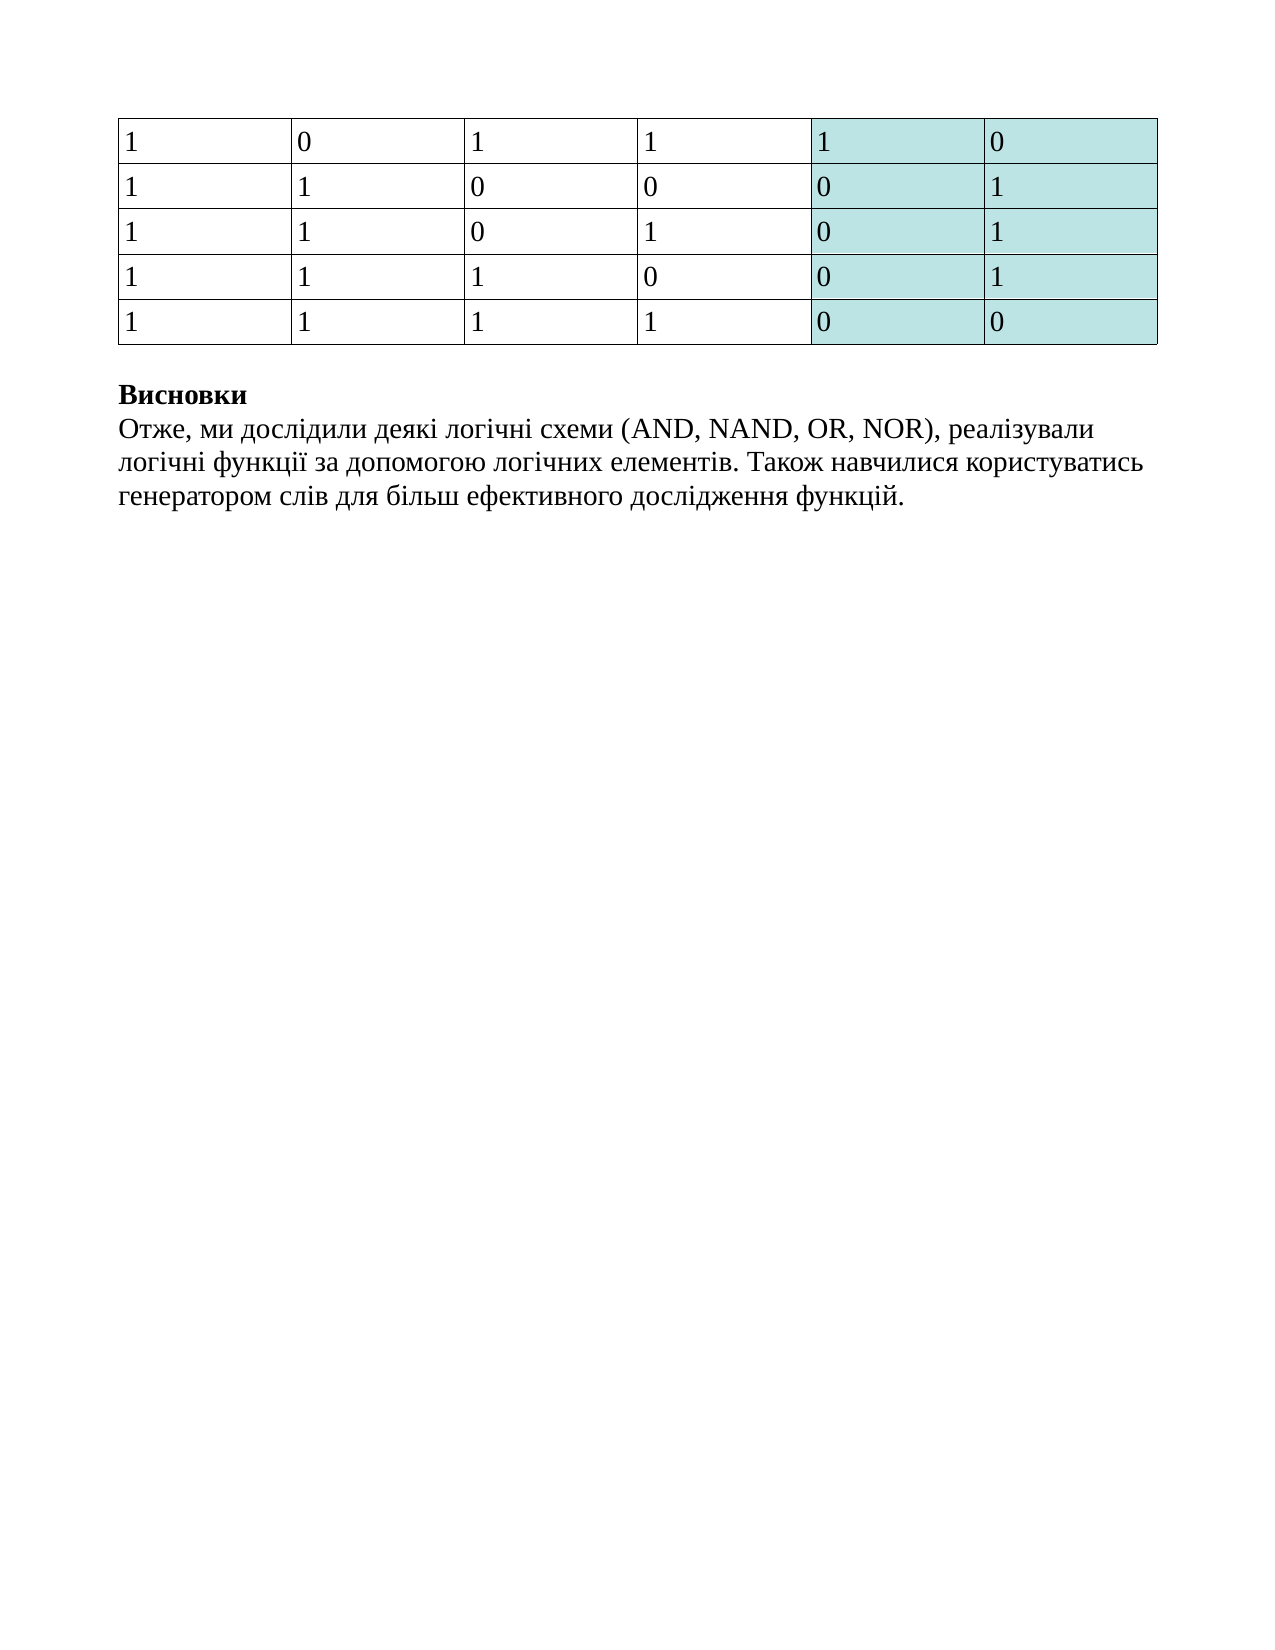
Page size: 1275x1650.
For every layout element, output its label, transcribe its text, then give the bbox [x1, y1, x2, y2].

table_cell 0 [638, 164, 811, 208]
text Отже, ми дослідили деякі логічні схеми (AND, NAND, OR, NOR), реалізували логічні функції за допомогою логічних елементів. Також навчилися користуватись генератором слів для більш ефективного дослідження функцій. [118, 411, 1157, 511]
table_cell 1 [812, 119, 984, 163]
table_cell 0 [465, 209, 637, 253]
table_cell 1 [985, 164, 1157, 208]
table_cell 1 [119, 300, 291, 344]
table_cell 1 [985, 209, 1157, 253]
table_cell 1 [985, 255, 1157, 298]
table_cell 1 [638, 300, 811, 344]
text Висновки [118, 377, 1157, 411]
table_cell 0 [812, 255, 984, 298]
table_cell 0 [812, 164, 984, 208]
table_cell 1 [119, 255, 291, 298]
table_cell 1 [638, 209, 811, 253]
table_cell 0 [465, 164, 637, 208]
table_cell 0 [292, 119, 464, 163]
table_cell 1 [292, 209, 464, 253]
table_cell 1 [292, 255, 464, 298]
table_cell 0 [812, 209, 984, 253]
table_cell 0 [638, 255, 811, 298]
table_cell 1 [638, 119, 811, 163]
table_cell 1 [465, 119, 637, 163]
table_cell 1 [292, 300, 464, 344]
table_cell 1 [119, 209, 291, 253]
table_cell 1 [119, 164, 291, 208]
table_cell 1 [119, 119, 291, 163]
table_cell 0 [985, 119, 1157, 163]
table_cell 1 [465, 255, 637, 298]
table_cell 0 [812, 300, 984, 344]
table_cell 1 [465, 300, 637, 344]
table_cell 0 [985, 300, 1157, 344]
table_cell 1 [292, 164, 464, 208]
